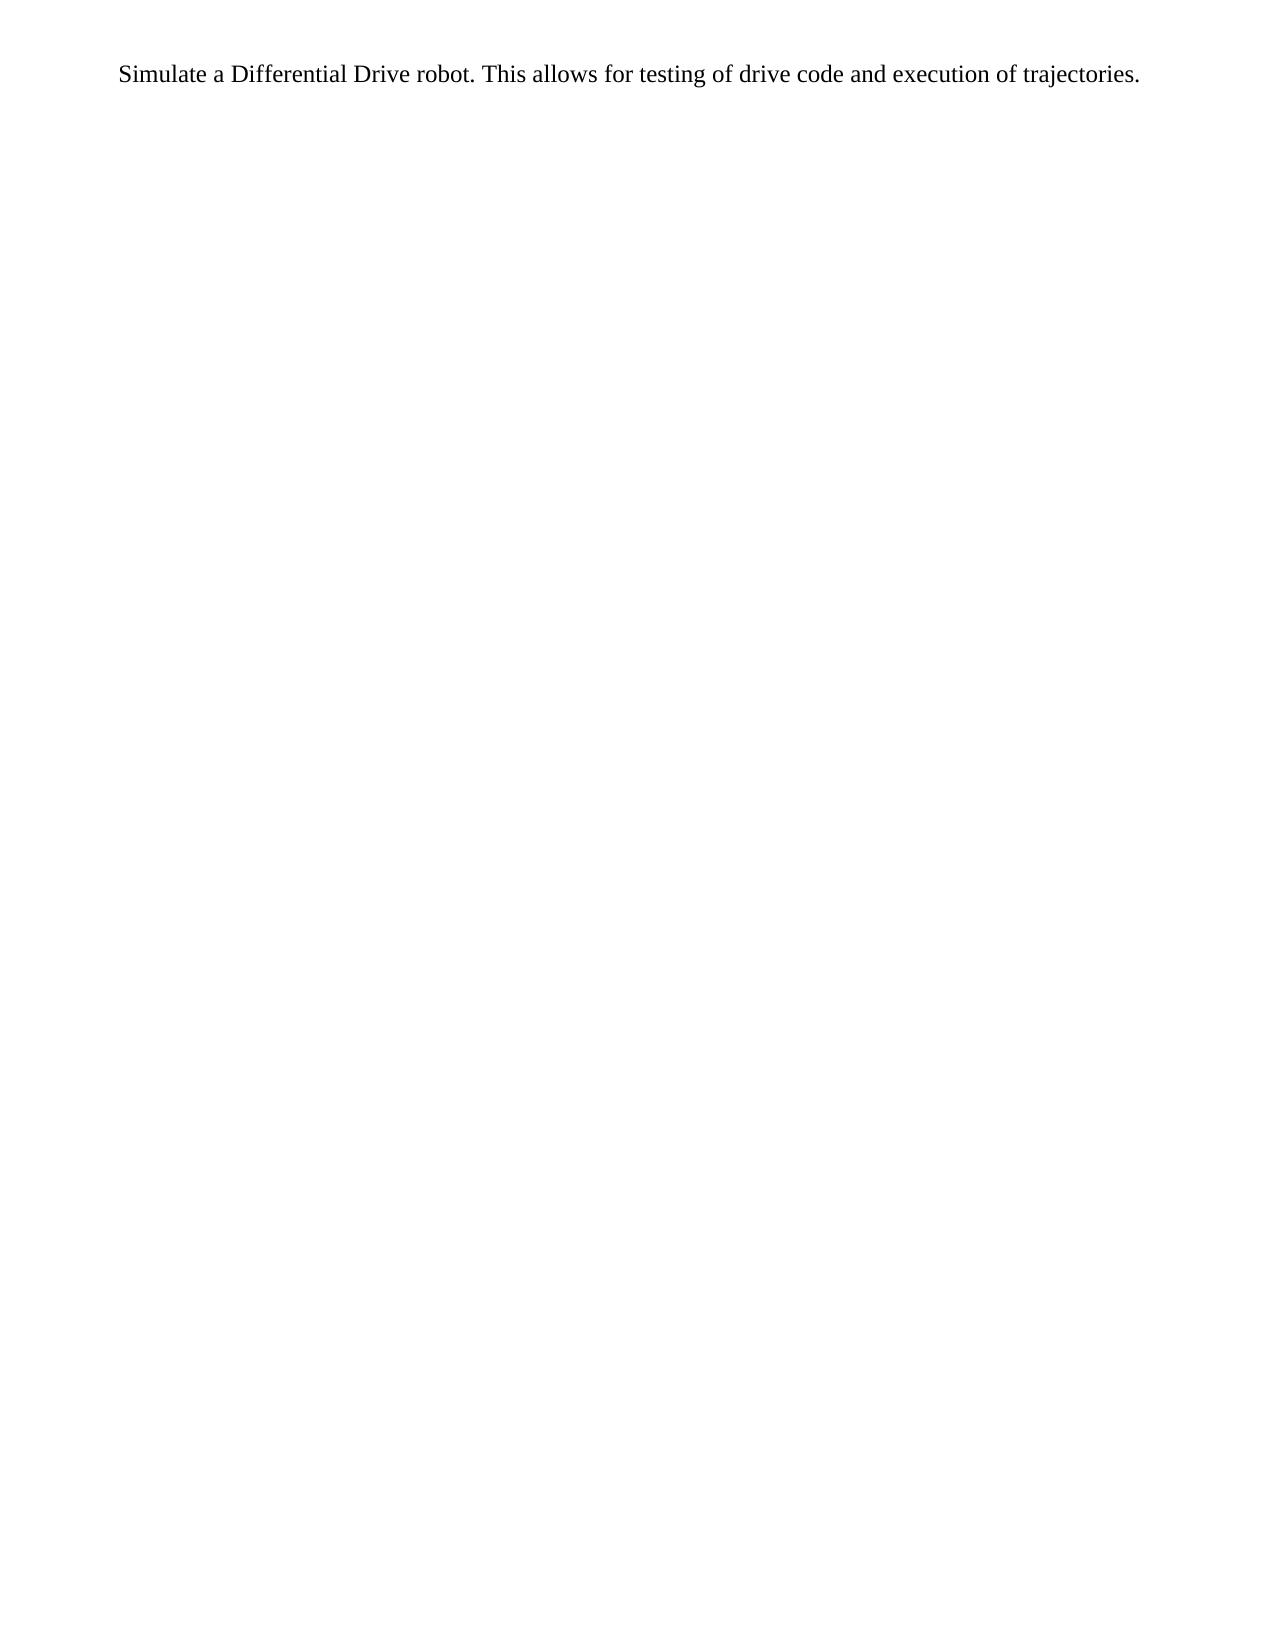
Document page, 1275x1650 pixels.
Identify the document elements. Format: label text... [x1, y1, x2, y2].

text Simulate a Differential Drive robot. This allows for testing of drive code and execution of trajectories. [118, 59, 1216, 88]
